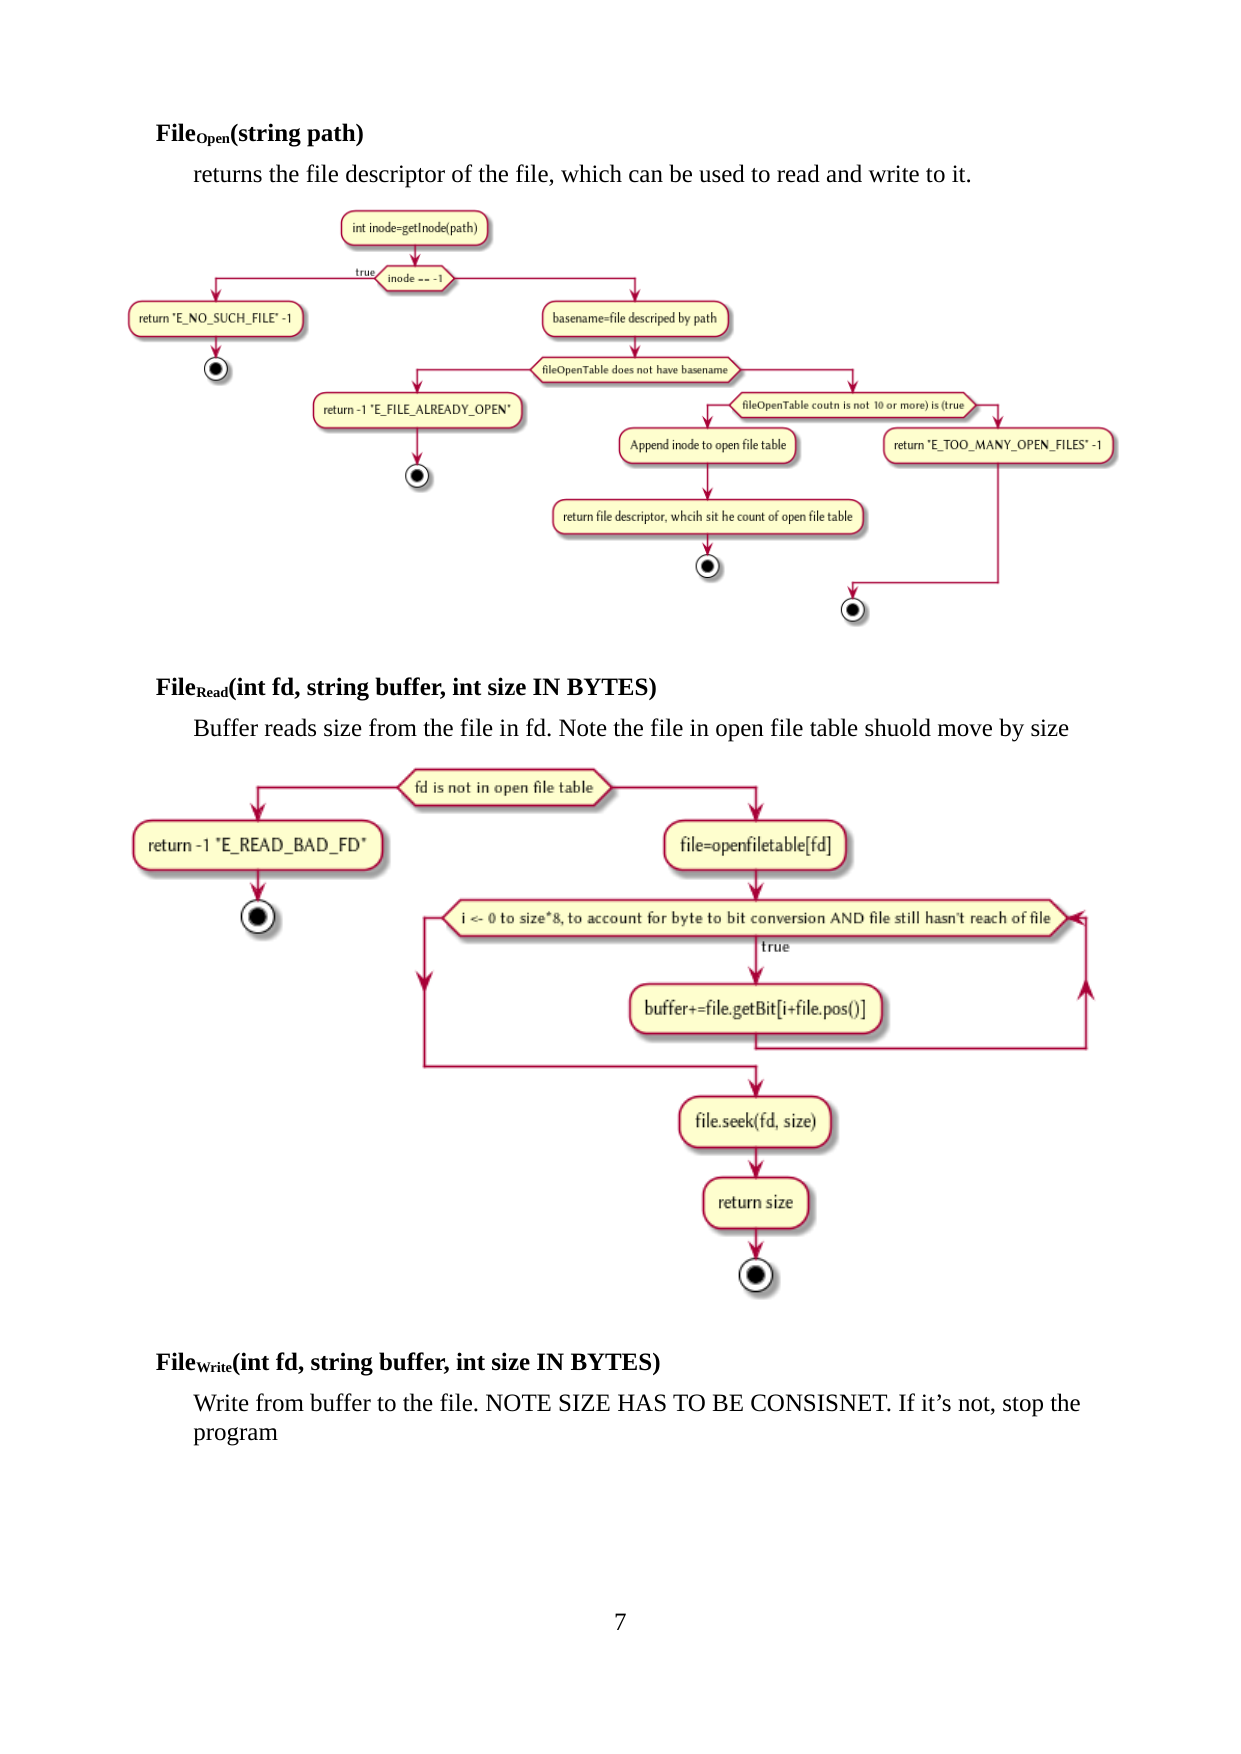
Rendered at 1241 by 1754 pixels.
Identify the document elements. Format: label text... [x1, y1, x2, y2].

list Buffer reads size from the file in fd. Note the file in open file table shuold move by size [118, 713, 1122, 742]
list Write from buffer to the file. NOTE SIZE HAS TO BE CONSISNET. If it’s not, stop the program [118, 1388, 1122, 1446]
list FileOpen(string path) [118, 118, 1122, 147]
list FileRead(int fd, string buffer, int size IN BYTES) [118, 672, 1122, 701]
list FileWrite(int fd, string buffer, int size IN BYTES) [118, 1347, 1122, 1376]
list returns the file descriptor of the file, which can be used to read and write to it. [118, 159, 1122, 188]
